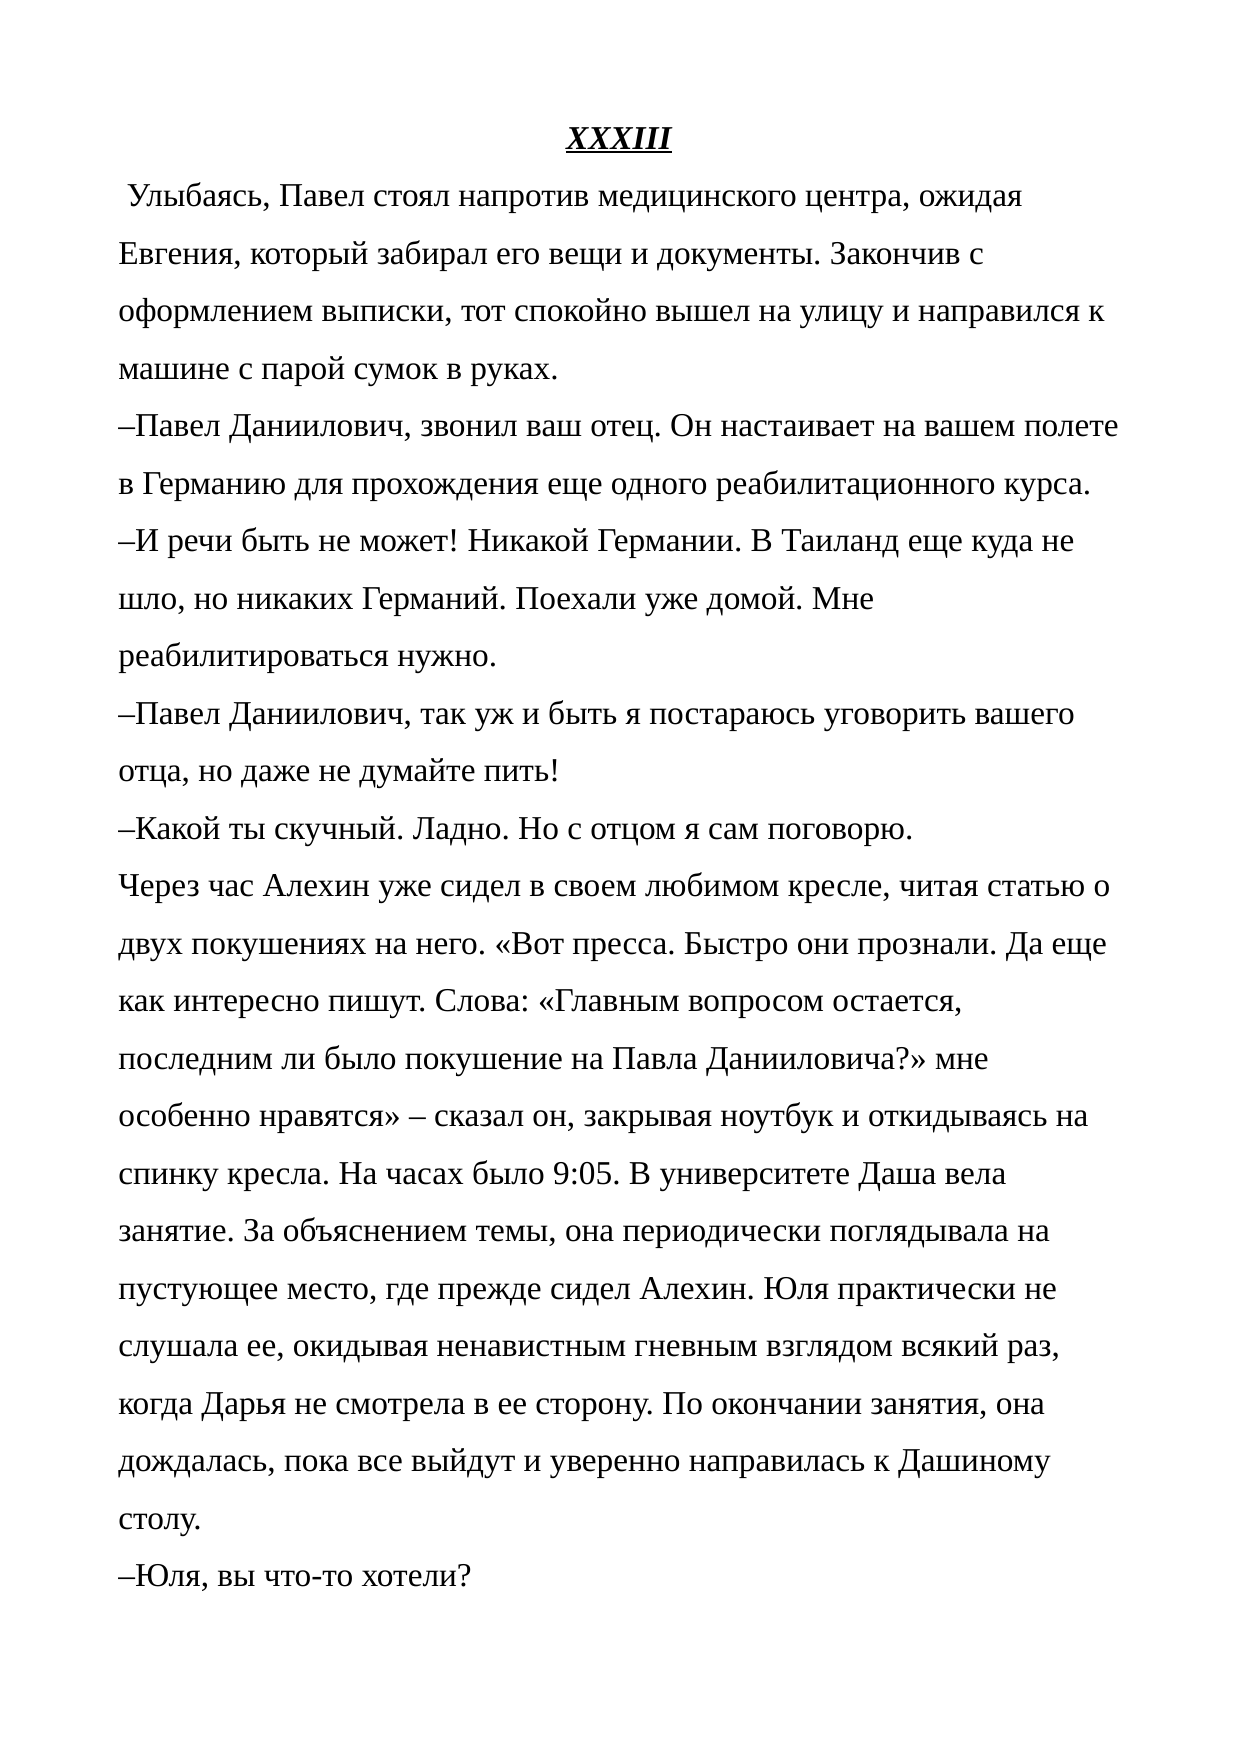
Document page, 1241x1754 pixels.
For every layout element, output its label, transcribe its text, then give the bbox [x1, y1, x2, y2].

text –Павел Даниилович, звонил ваш отец. Он настаивает на вашем полете в Германию для прохождения еще одного реабилитационного курса. [118, 406, 1122, 501]
text –Какой ты скучный. Ладно. Но с отцом я сам поговорю. [118, 808, 1122, 846]
text –И речи быть не может! Никакой Германии. В Таиланд еще куда не шло, но никаких Германий. Поехали уже домой. Мне реабилитироваться нужно. [118, 521, 1122, 674]
text –Юля, вы что-то хотели? [118, 1556, 1122, 1594]
text XXXIII [118, 118, 1122, 156]
text Через час Алехин уже сидел в своем любимом кресле, читая статью о двух покушениях на него. «Вот пресса. Быстро они прознали. Да еще как интересно пишут. Слова: «Главным вопросом остается, последним ли было покушение на Павла Данииловича?» мне особенно нравятся» – сказал он, закрывая ноутбук и откидываясь на спинку кресла. На часах было 9:05. В университете Даша вела занятие. За объяснением темы, она периодически поглядывала на пустующее место, где прежде сидел Алехин. Юля практически не слушала ее, окидывая ненавистным гневным взглядом всякий раз, когда Дарья не смотрела в ее сторону. По окончании занятия, она дождалась, пока все выйдут и уверенно направилась к Дашиному столу. [118, 866, 1122, 1536]
text Улыбаясь, Павел стоял напротив медицинского центра, ожидая Евгения, который забирал его вещи и документы. Закончив с оформлением выписки, тот спокойно вышел на улицу и направился к машине с парой сумок в руках. [118, 176, 1122, 386]
text –Павел Даниилович, так уж и быть я постараюсь уговорить вашего отца, но даже не думайте пить! [118, 693, 1122, 789]
